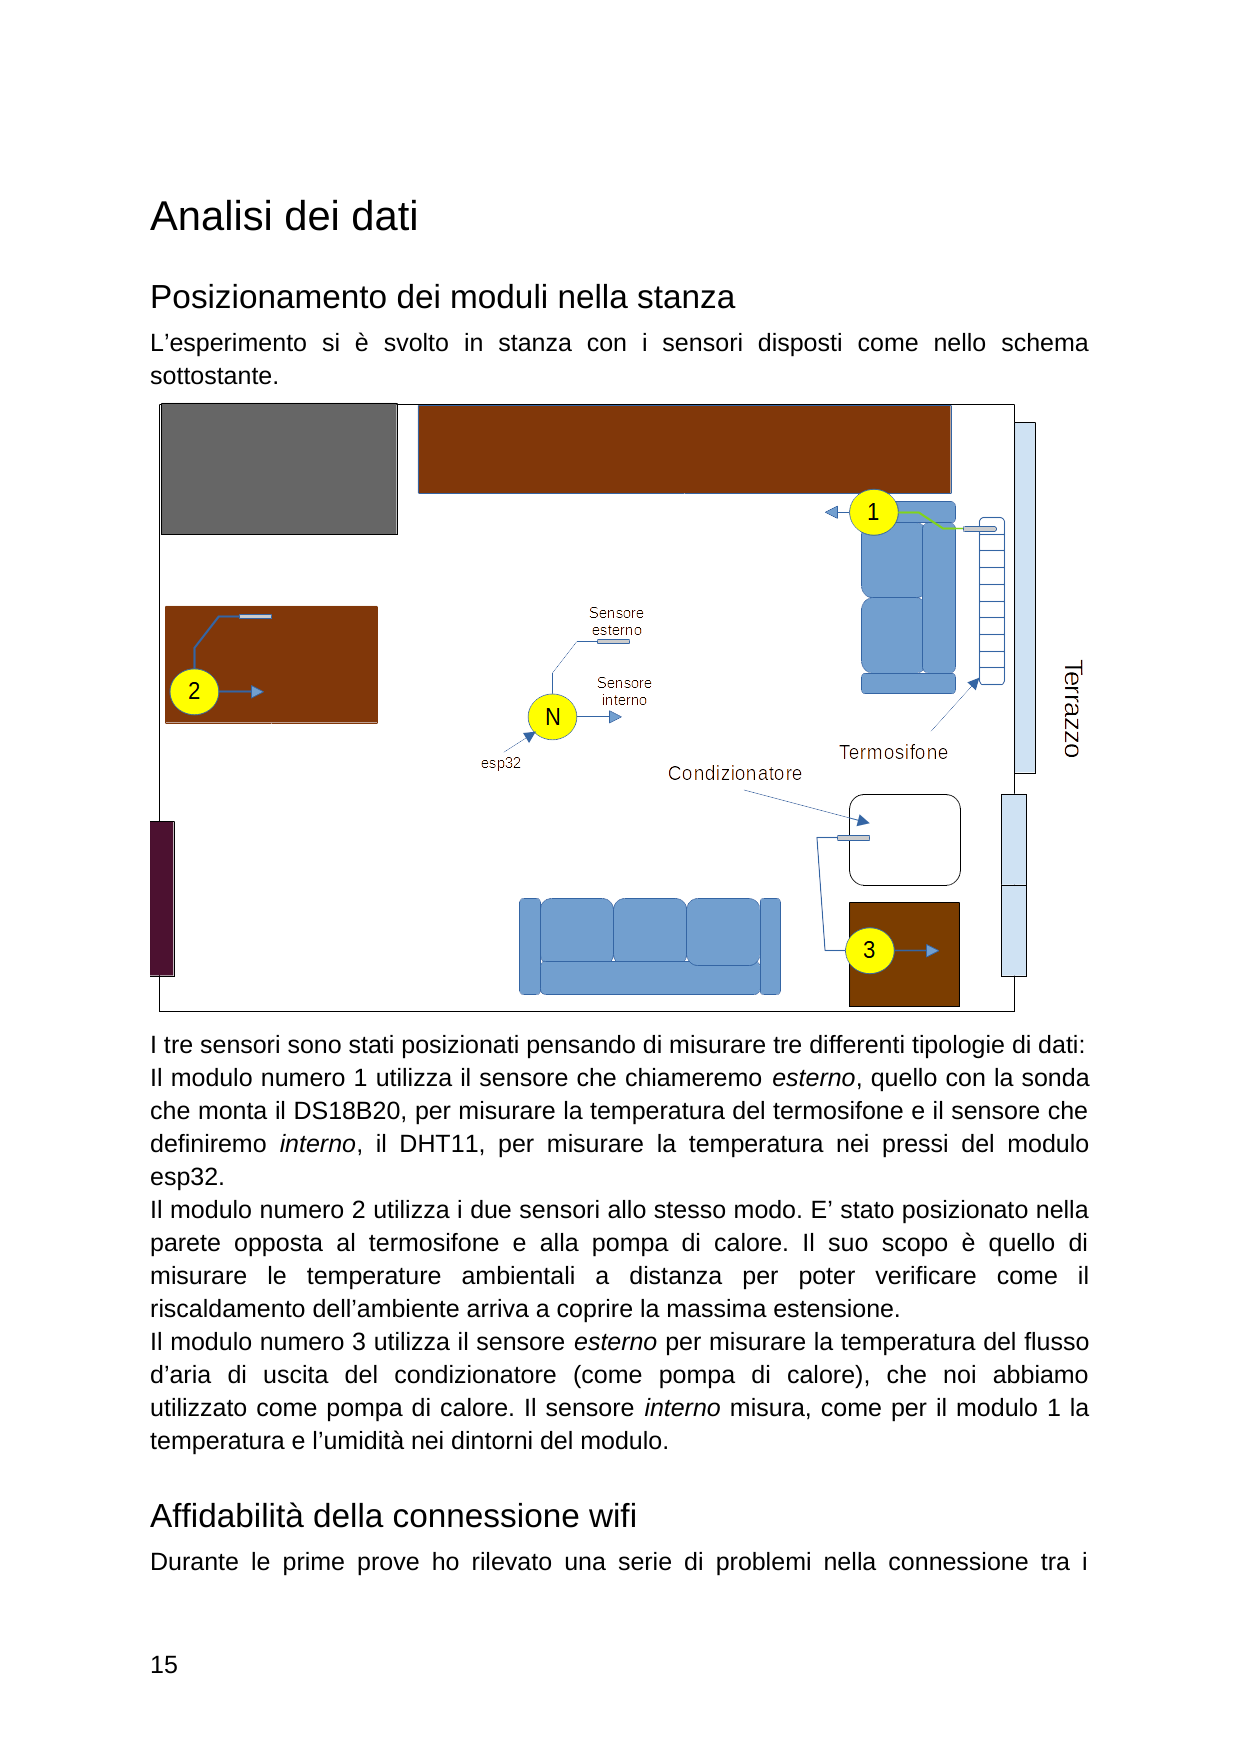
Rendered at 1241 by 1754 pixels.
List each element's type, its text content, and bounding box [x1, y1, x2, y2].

text Il modulo numero 3 utilizza il sensore esterno per misurare la temperatura del flusso d’aria di uscita del condizionatore (come pompa di calore), che noi abbiamo utilizzato come pompa di calore. Il sensore interno misura, come per il modulo 1 la temperatura e l’umidità nei dintorni del modulo. [150, 1327, 1090, 1454]
text Il modulo numero 2 utilizza i due sensori allo stesso modo. E’ stato posizionato nella parete opposta al termosifone e alla pompa di calore. Il suo scopo è quello di misurare le temperature ambientali a distanza per poter verificare come il riscaldamento dell’ambiente arriva a coprire la massima estensione. [150, 1195, 1090, 1322]
subtitle Analisi dei dati [150, 192, 1090, 239]
text Durante le prime prove ho rilevato una serie di problemi nella connessione tra i [150, 1547, 1090, 1576]
text Il modulo numero 1 utilizza il sensore che chiameremo esterno, quello con la sonda che monta il DS18B20, per misurare la temperatura del termosifone e il sensore che definiremo interno, il DHT11, per misurare la temperatura nei pressi del modulo esp32. [150, 1063, 1090, 1190]
subtitle Posizionamento dei moduli nella stanza [150, 277, 1090, 316]
subtitle Affidabilità della connessione wifi [150, 1496, 1090, 1535]
text I tre sensori sono stati posizionati pensando di misurare tre differenti tipologie di dati: [150, 1029, 1090, 1058]
text L’esperimento si è svolto in stanza con i sensori disposti come nello schema sottostante. [150, 328, 1090, 390]
picture [150, 394, 1091, 1026]
